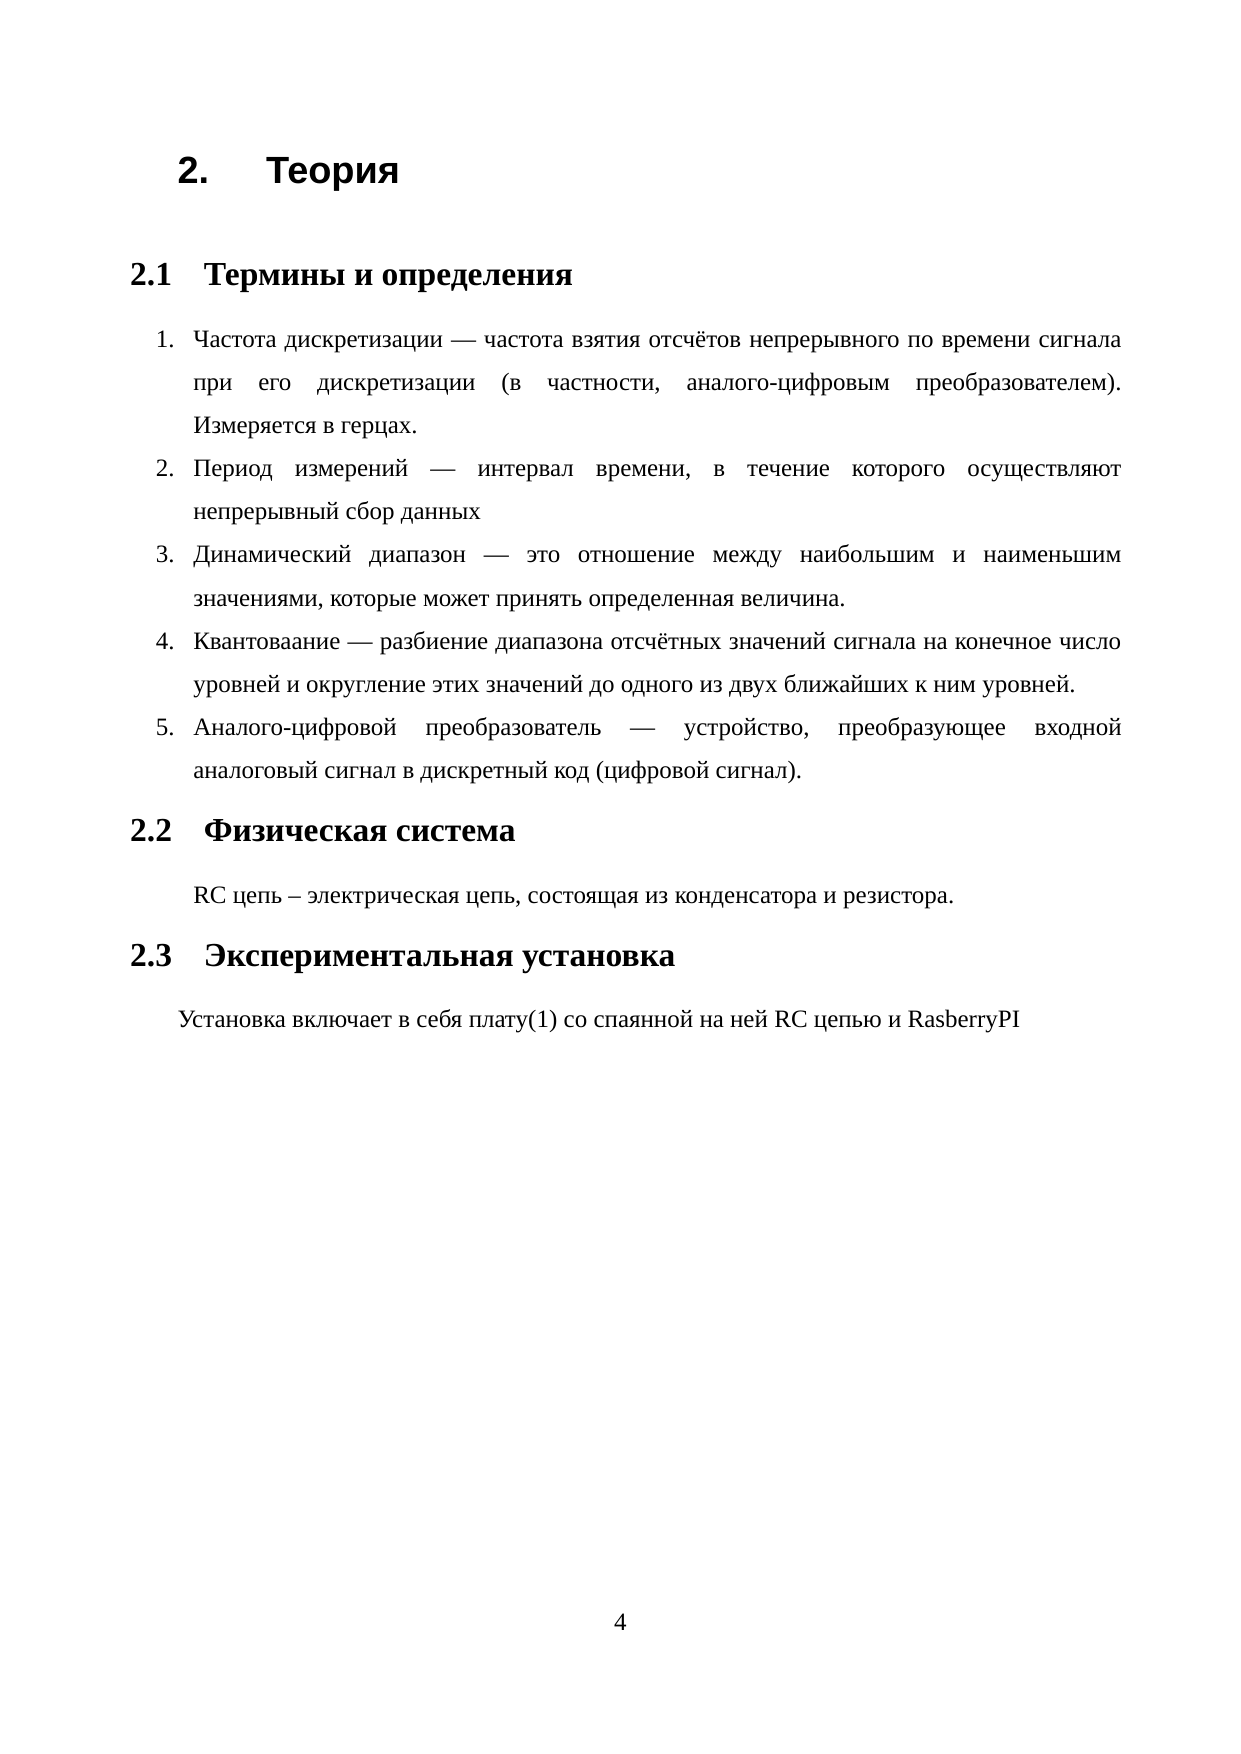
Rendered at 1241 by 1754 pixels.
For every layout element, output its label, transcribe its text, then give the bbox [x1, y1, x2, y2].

subtitle Теория [118, 148, 1122, 191]
list Аналого-цифровой преобразователь — устройство, преобразующее входной аналоговый сигнал в дискретный код (цифровой сигнал). [156, 712, 1122, 784]
list RC цепь – электрическая цепь, состоящая из конденсатора и резистора. [156, 880, 1122, 908]
list Период измерений — интервал времени, в течение которого осуществляют непрерывный сбор данных [156, 453, 1122, 525]
subtitle Физическая система [130, 810, 1122, 849]
list Квантоваание — разбиение диапазона отсчётных значений сигнала на конечное число уровней и округление этих значений до одного из двух ближайших к ним уровней. [156, 626, 1122, 698]
subtitle Термины и определения [130, 254, 1122, 293]
text Установка включает в себя плату(1) со спаянной на ней RC цепью и RasberryPI [118, 1004, 1122, 1033]
list Частота дискретизации — частота взятия отсчётов непрерывного по времени сигнала при его дискретизации (в частности, аналого-цифровым преобразователем). Измеряется в герцах. [156, 324, 1122, 439]
subtitle Экспериментальная установка [130, 935, 1122, 973]
list Динамический диапазон — это отношение между наибольшим и наименьшим значениями, которые может принять определенная величина. [156, 539, 1122, 611]
